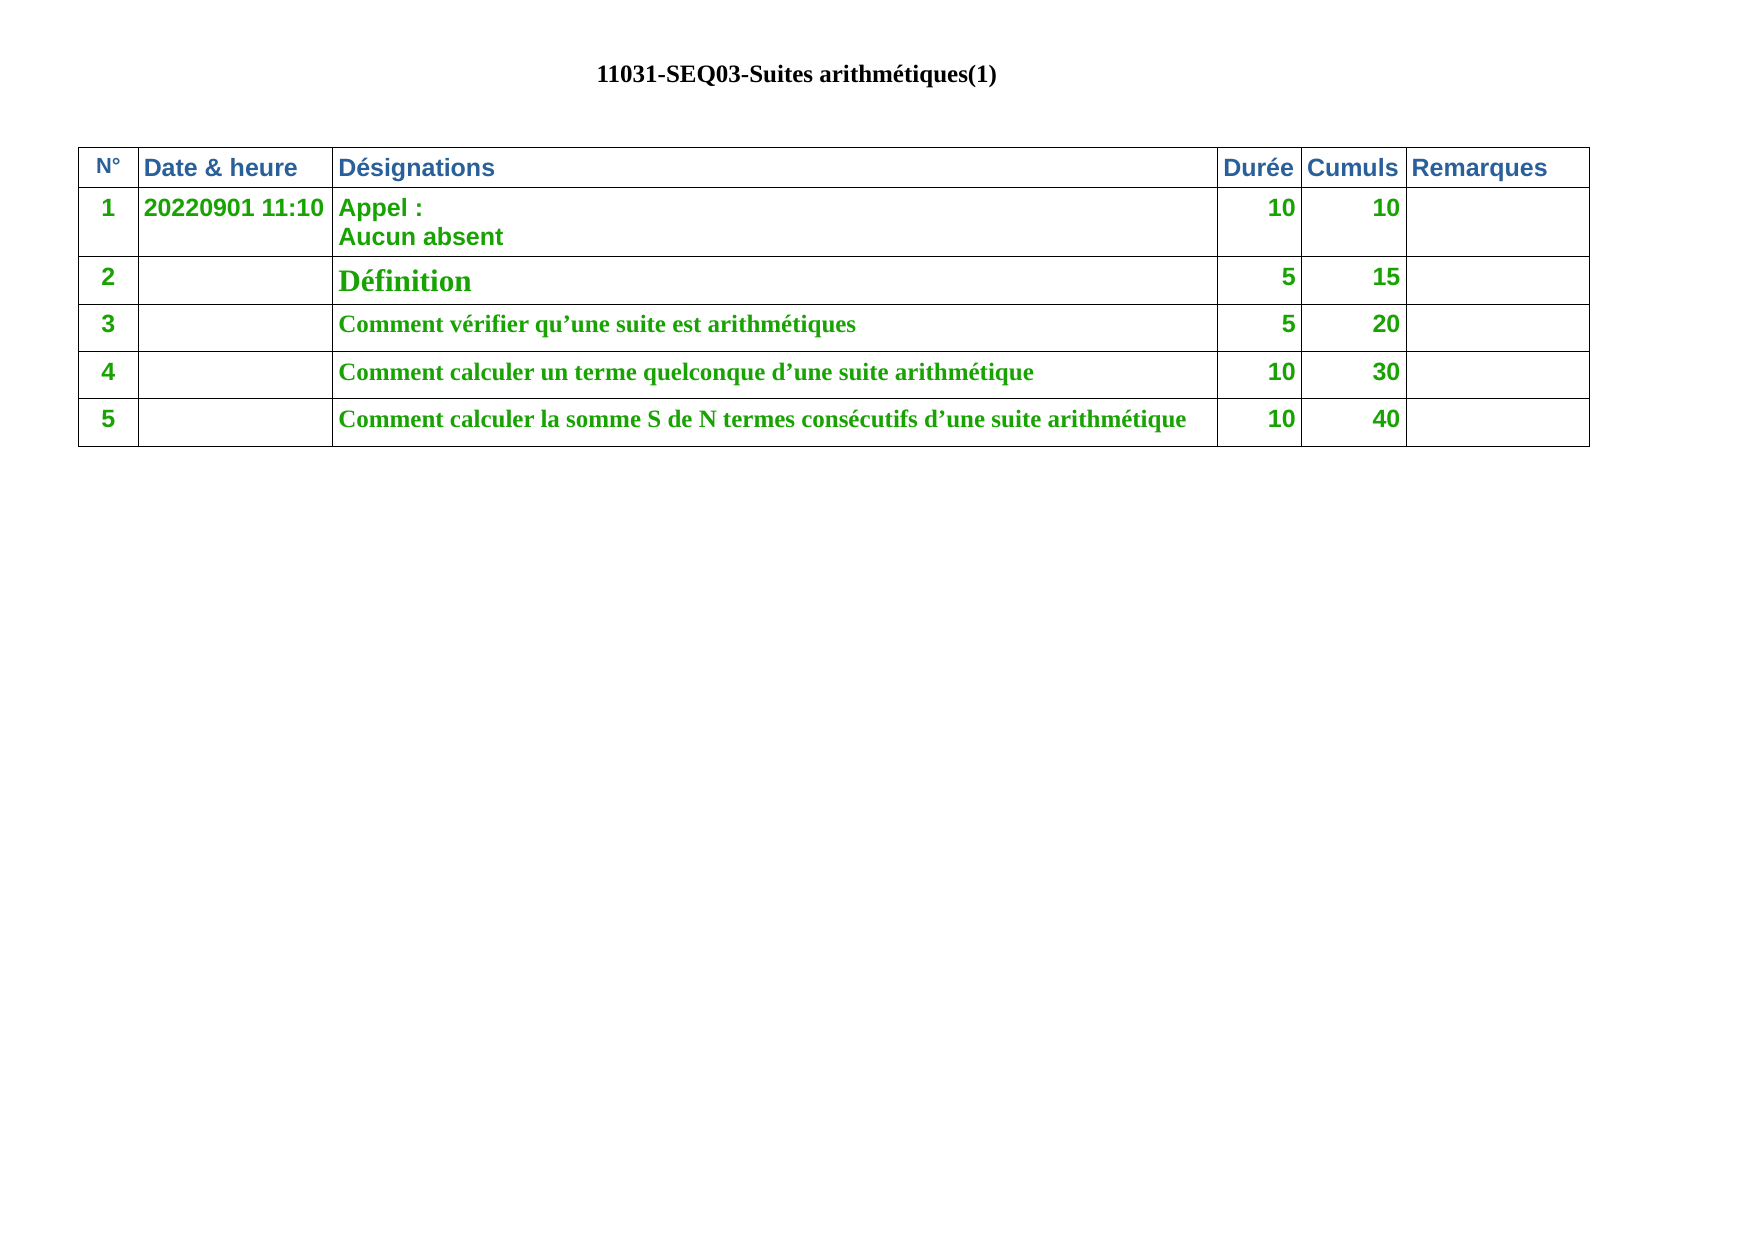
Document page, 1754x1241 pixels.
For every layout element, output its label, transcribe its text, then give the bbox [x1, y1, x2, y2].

table_cell Appel : Aucun absent [333, 188, 1217, 256]
table_cell [1407, 305, 1589, 351]
table_header Remarques [1407, 148, 1589, 187]
table_cell [1407, 352, 1589, 398]
table_cell Comment calculer la somme S de N termes consécutifs d’une suite arithmétique [333, 399, 1217, 446]
table_cell 10 [1302, 188, 1406, 256]
table_cell 20220901 11:10 [139, 188, 332, 256]
table_cell [1407, 257, 1589, 304]
table_cell [139, 399, 332, 446]
table_cell [1407, 188, 1589, 256]
table_cell 4 [79, 352, 138, 398]
table_header Cumuls [1302, 148, 1406, 187]
table_header N° [79, 148, 138, 187]
table_cell Comment calculer un terme quelconque d’une suite arithmétique [333, 352, 1217, 398]
table_cell 20 [1302, 305, 1406, 351]
table_cell 5 [79, 399, 138, 446]
table_cell 5 [1218, 305, 1301, 351]
table_cell [139, 352, 332, 398]
table_cell [139, 257, 332, 304]
table_cell 10 [1218, 352, 1301, 398]
table_cell 15 [1302, 257, 1406, 304]
table_cell 3 [79, 305, 138, 351]
table_cell 10 [1218, 399, 1301, 446]
table_cell [139, 305, 332, 351]
table_cell 2 [79, 257, 138, 304]
table_header Désignations [333, 148, 1217, 187]
table_cell 5 [1218, 257, 1301, 304]
table_cell [1407, 399, 1589, 446]
table_cell 1 [79, 188, 138, 256]
table_cell Définition [333, 257, 1217, 304]
table_cell 30 [1302, 352, 1406, 398]
table_header Durée [1218, 148, 1301, 187]
table_cell Comment vérifier qu’une suite est arithmétiques [333, 305, 1217, 351]
table_header Date & heure [139, 148, 332, 187]
table_cell 40 [1302, 399, 1406, 446]
table_cell 10 [1218, 188, 1301, 256]
